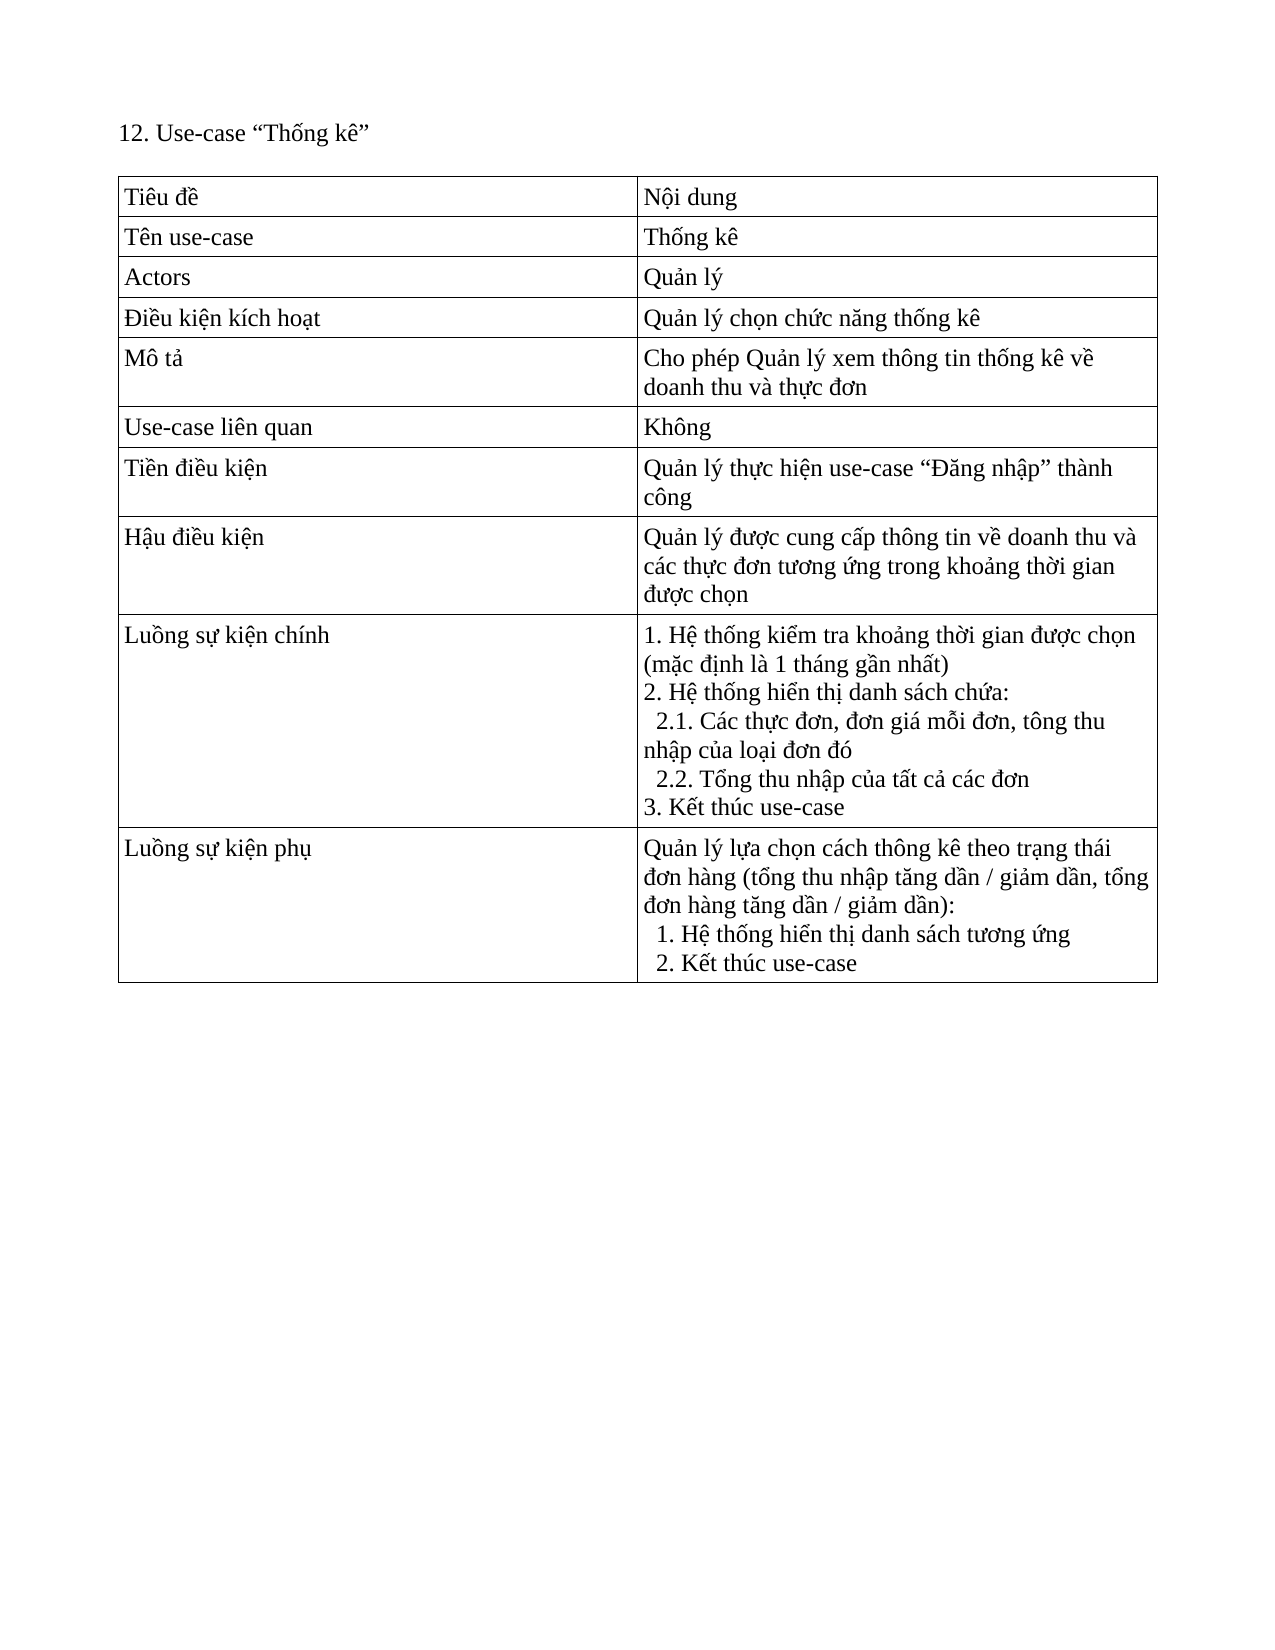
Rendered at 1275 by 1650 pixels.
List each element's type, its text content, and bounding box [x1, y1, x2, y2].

table_cell Tên use-case [119, 217, 637, 256]
table_cell Hậu điều kiện [119, 517, 637, 614]
table_header Nội dung [638, 177, 1157, 216]
table_cell Không [638, 407, 1157, 447]
text 12. Use-case “Thống kê” [118, 118, 1157, 147]
table_cell Luồng sự kiện chính [119, 615, 637, 827]
table_cell Thống kê [638, 217, 1157, 256]
table_cell Quản lý lựa chọn cách thông kê theo trạng thái đơn hàng (tổng thu nhập tăng dần / giảm dần, tổng đơn hàng tăng dần / giảm dần): 1. Hệ thống hiển thị danh sách tương ứng 2. Kết thúc use-case [638, 828, 1157, 982]
table_cell Tiền điều kiện [119, 448, 637, 516]
table_cell Điều kiện kích hoạt [119, 298, 637, 337]
table_cell Luồng sự kiện phụ [119, 828, 637, 982]
table_cell Actors [119, 257, 637, 297]
table_cell Cho phép Quản lý xem thông tin thống kê về doanh thu và thực đơn [638, 338, 1157, 406]
table_cell Quản lý được cung cấp thông tin về doanh thu và các thực đơn tương ứng trong khoảng thời gian được chọn [638, 517, 1157, 614]
table_cell Quản lý chọn chức năng thống kê [638, 298, 1157, 337]
table_cell Use-case liên quan [119, 407, 637, 447]
table_cell Quản lý [638, 257, 1157, 297]
table_cell Quản lý thực hiện use-case “Đăng nhập” thành công [638, 448, 1157, 516]
table_header Tiêu đề [119, 177, 637, 216]
table_cell Mô tả [119, 338, 637, 406]
table_cell 1. Hệ thống kiểm tra khoảng thời gian được chọn (mặc định là 1 tháng gần nhất) 2. Hệ thống hiển thị danh sách chứa: 2.1. Các thực đơn, đơn giá mỗi đơn, tông thu nhập của loại đơn đó 2.2. Tổng thu nhập của tất cả các đơn 3. Kết thúc use-case [638, 615, 1157, 827]
